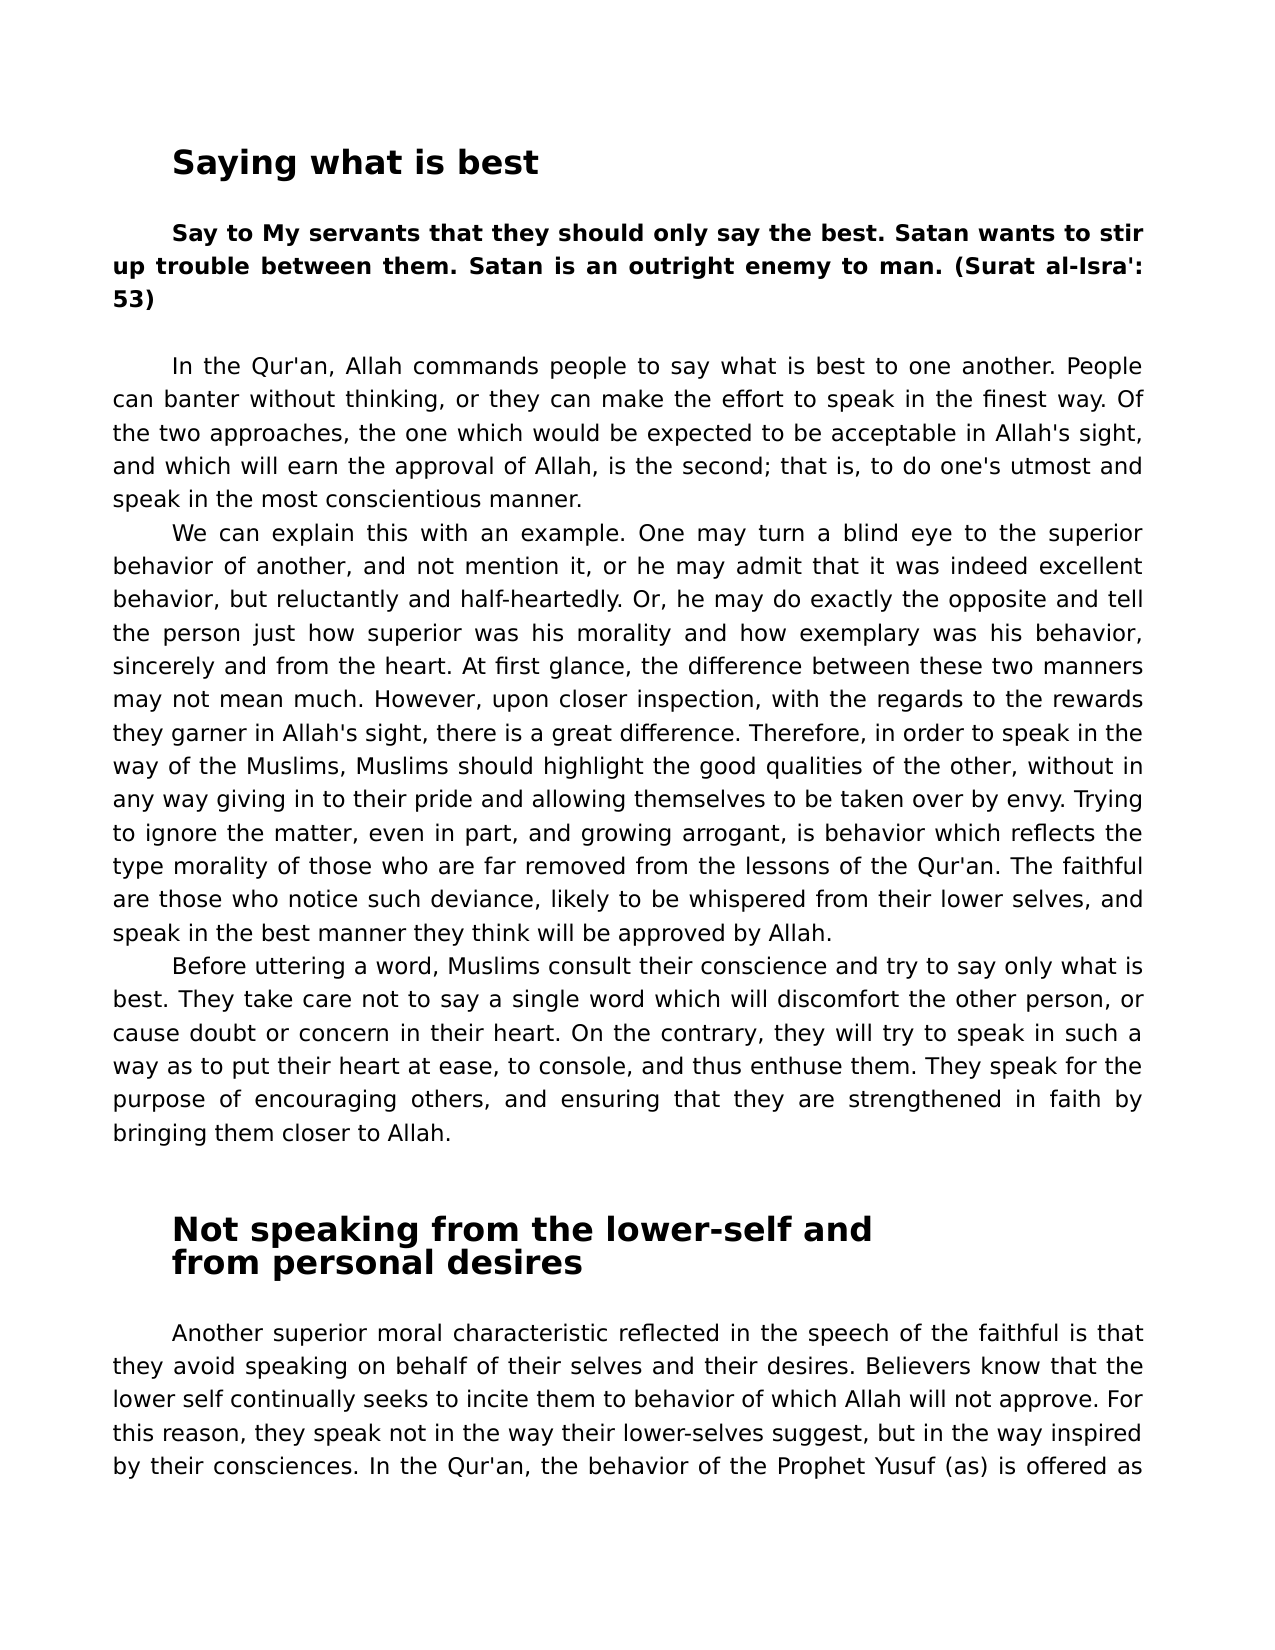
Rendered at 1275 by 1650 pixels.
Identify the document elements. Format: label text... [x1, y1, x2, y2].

text We can explain this with an example. One may turn a blind eye to the superior behavior of another, and not mention it, or he may admit that it was indeed excellent behavior, but reluctantly and half-heartedly. Or, he may do exactly the opposite and tell the person just how superior was his morality and how exemplary was his behavior, sincerely and from the heart. At first glance, the difference between these two manners may not mean much. However, upon closer inspection, with the regards to the rewards they garner in Allah's sight, there is a great difference. Therefore, in order to speak in the way of the Muslims, Muslims should highlight the good qualities of the other, without in any way giving in to their pride and allowing themselves to be taken over by envy. Trying to ignore the matter, even in part, and growing arrogant, is behavior which reflects the type morality of those who are far removed from the lessons of the Qur'an. The faithful are those who notice such deviance, likely to be whispered from their lower selves, and speak in the best manner they think will be approved by Allah. [112, 514, 1145, 948]
text Say to My servants that they should only say the best. Satan wants to stir up trouble between them. Satan is an outright enemy to man. (Surat al-Isra': 53) [112, 214, 1145, 314]
text In the Qur'an, Allah commands people to say what is best to one another. People can banter without thinking, or they can make the effort to speak in the finest way. Of the two approaches, the one which would be expected to be acceptable in Allah's sight, and which will earn the approval of Allah, is the second; that is, to do one's utmost and speak in the most conscientious manner. [112, 348, 1145, 514]
text from personal desires [112, 1248, 1145, 1281]
text Before uttering a word, Muslims consult their conscience and try to say only what is best. They take care not to say a single word which will discomfort the other person, or cause doubt or concern in their heart. On the contrary, they will try to speak in such a way as to put their heart at ease, to console, and thus enthuse them. They speak for the purpose of encouraging others, and ensuring that they are strengthened in faith by bringing them closer to Allah. [112, 948, 1145, 1148]
text Not speaking from the lower-self and [112, 1214, 1145, 1248]
text Saying what is best [112, 148, 1145, 181]
text Another superior moral characteristic reflected in the speech of the faithful is that they avoid speaking on behalf of their selves and their desires. Believers know that the lower self continually seeks to incite them to behavior of which Allah will not approve. For this reason, they speak not in the way their lower-selves suggest, but in the way inspired by their consciences. In the Qur'an, the behavior of the Prophet Yusuf (as) is offered as [112, 1314, 1145, 1481]
